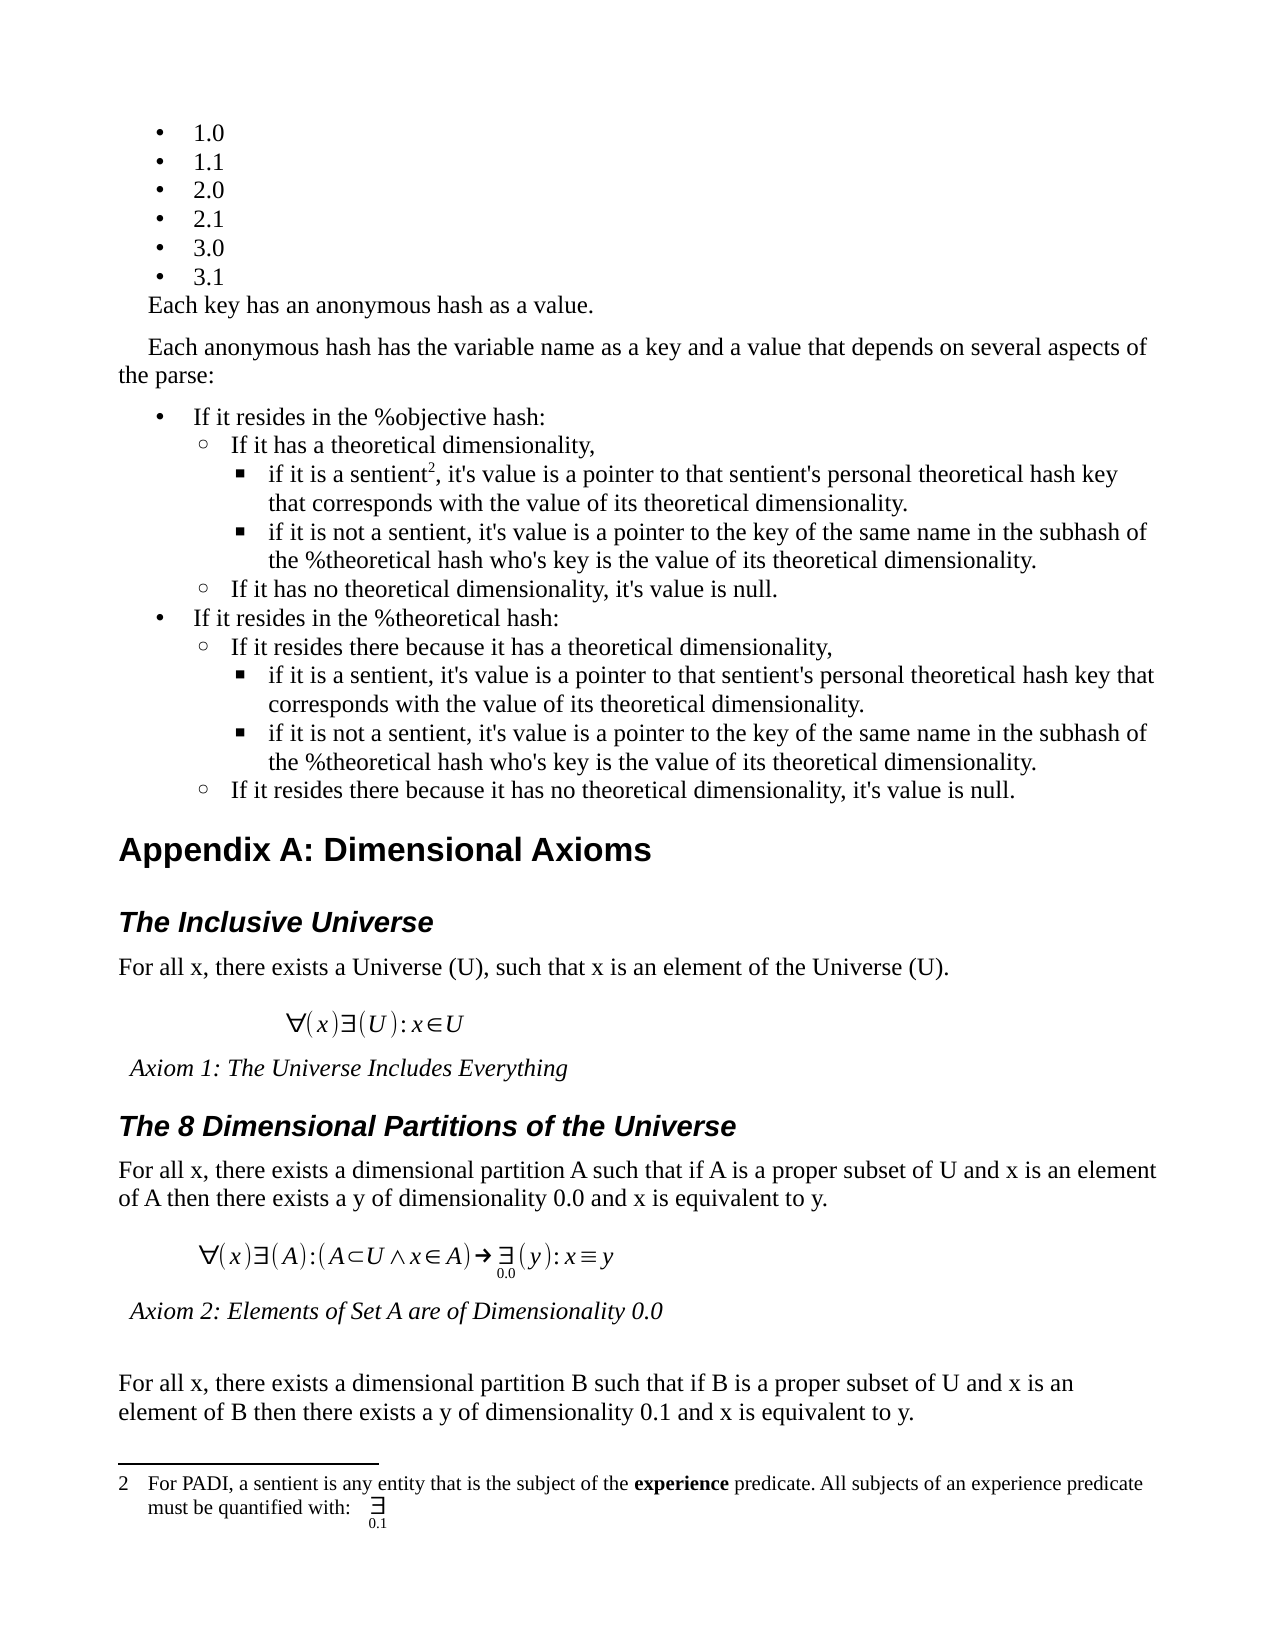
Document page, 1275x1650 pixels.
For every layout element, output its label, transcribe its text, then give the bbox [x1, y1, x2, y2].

list if it is a sentient, it's value is a pointer to that sentient's personal theoretical hash key that corresponds with the value of its theoretical dimensionality. [231, 661, 1157, 718]
list If it resides there because it has no theoretical dimensionality, it's value is null. [193, 776, 1157, 804]
list If it resides there because it has a theoretical dimensionality, [193, 632, 1157, 661]
text Axiom 2: Elements of Set A are of Dimensionality 0.0 [130, 1253, 683, 1325]
text For all x, there exists a dimensional partition B such that if B is a proper subset of U and x is an element of B then there exists a y of dimensionality 0.1 and x is equivalent to y. [118, 1368, 1157, 1425]
text Each key has an anonymous hash as a value. [118, 291, 1157, 319]
text For all x, there exists a Universe (U), such that x is an element of the Universe (U). [118, 952, 1157, 980]
list 3.1 [156, 262, 1157, 291]
list If it resides in the %objective hash: [156, 402, 1157, 431]
text For all x, there exists a dimensional partition A such that if A is a proper subset of U and x is an element of A then there exists a y of dimensionality 0.0 and x is equivalent to y. [118, 1155, 1157, 1212]
list 1.1 [156, 147, 1157, 176]
text Each anonymous hash has the variable name as a key and a value that depends on several aspects of the parse: [118, 332, 1157, 389]
list For PADI, a sentient is any entity that is the subject of the experience predicate. All subjects of an experience predicate must be quantified with: [118, 1471, 1157, 1532]
subtitle The 8 Dimensional Partitions of the Universe [118, 1109, 1157, 1142]
list If it resides in the %theoretical hash: [156, 603, 1157, 632]
list 3.0 [156, 233, 1157, 262]
text Axiom 1: The Universe Includes Everything [130, 1022, 622, 1082]
list 1.0 [156, 118, 1157, 147]
list if it is a sentient, it's value is a pointer to that sentient's personal theoretical hash key that corresponds with the value of its theoretical dimensionality. [231, 459, 1157, 517]
subtitle The Inclusive Universe [118, 906, 1157, 939]
list If it has a theoretical dimensionality, [193, 431, 1157, 459]
list 2.1 [156, 204, 1157, 233]
list If it has no theoretical dimensionality, it's value is null. [193, 574, 1157, 603]
list if it is not a sentient, it's value is a pointer to the key of the same name in the subhash of the %theoretical hash who's key is the value of its theoretical dimensionality. [231, 517, 1157, 574]
list 2.0 [156, 176, 1157, 204]
list if it is not a sentient, it's value is a pointer to the key of the same name in the subhash of the %theoretical hash who's key is the value of its theoretical dimensionality. [231, 718, 1157, 776]
subtitle Appendix A: Dimensional Axioms [118, 829, 1157, 868]
